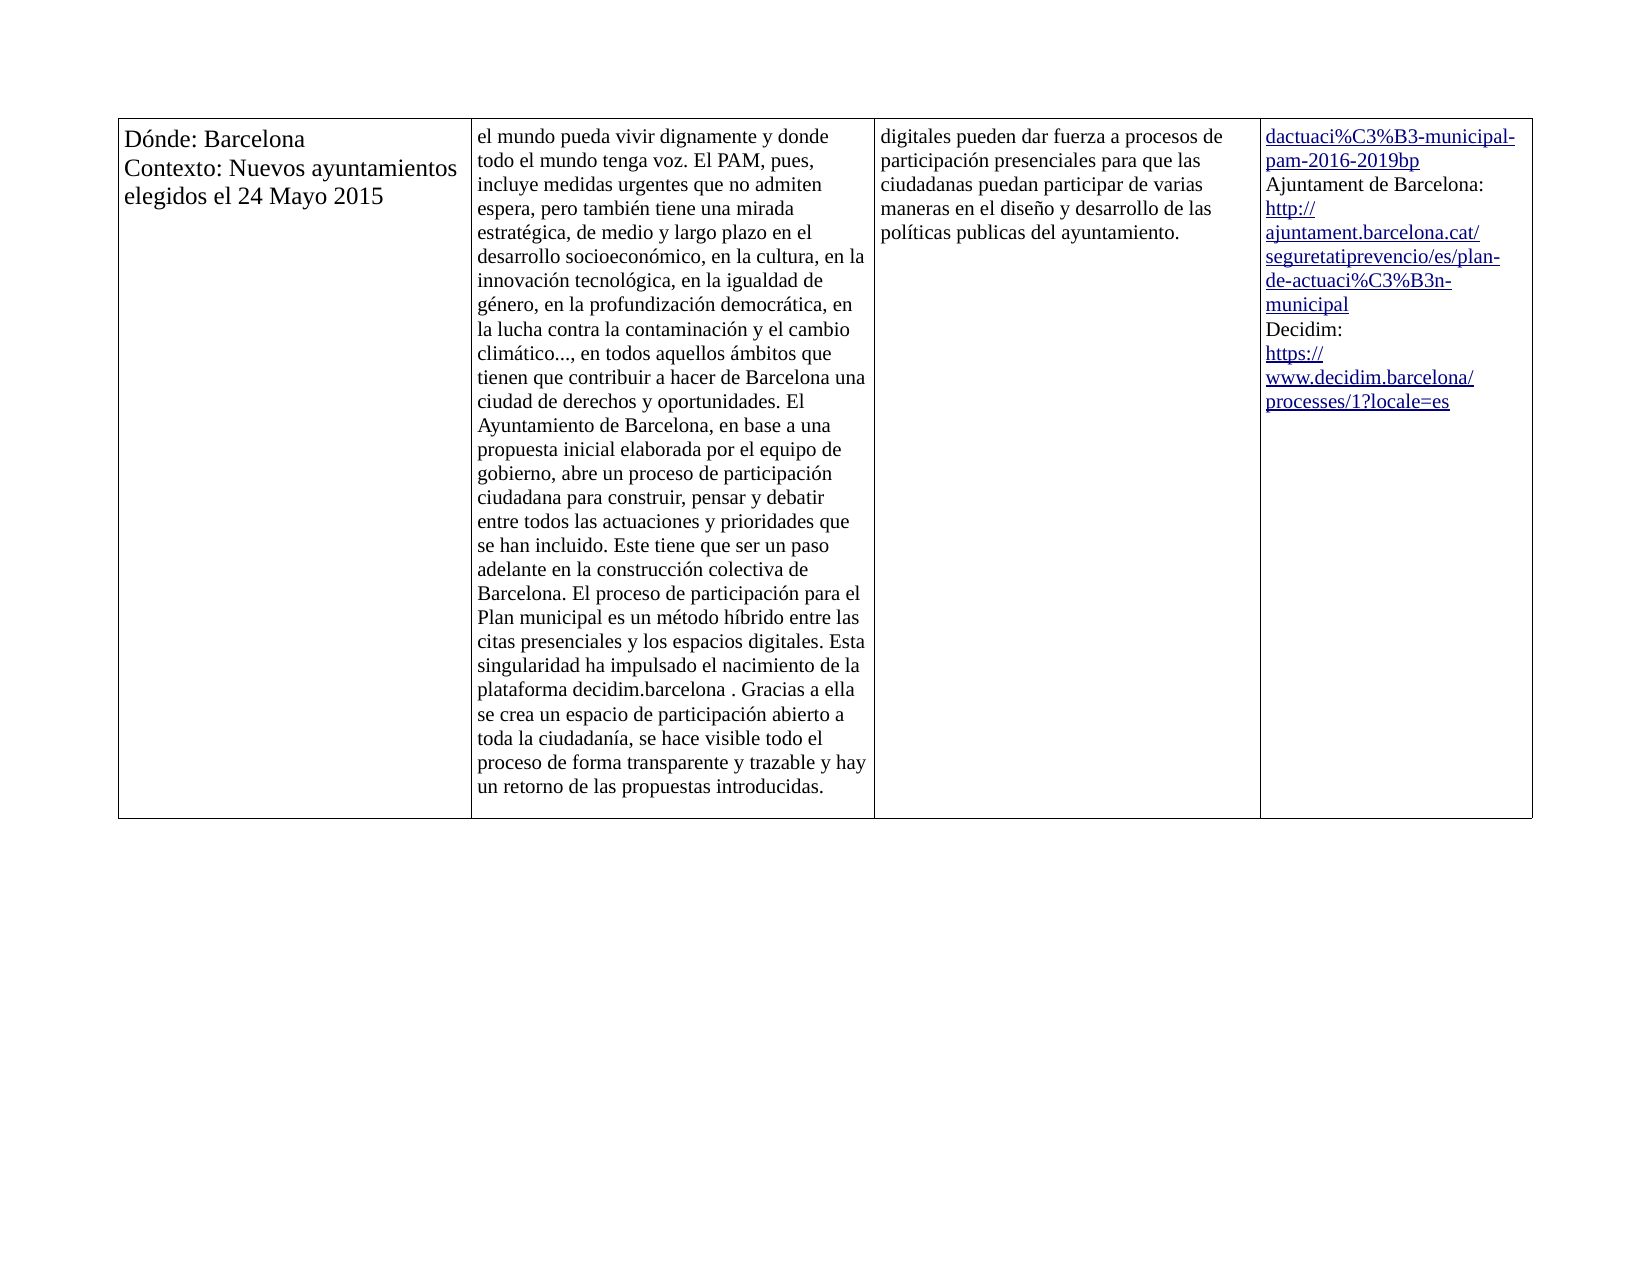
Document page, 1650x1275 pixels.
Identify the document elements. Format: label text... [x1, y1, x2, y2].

table_cell el mundo pueda vivir dignamente y donde todo el mundo tenga voz. El PAM, pues, incluye medidas urgentes que no admiten espera, pero también tiene una mirada estratégica, de medio y largo plazo en el desarrollo socioeconómico, en la cultura, en la innovación tecnológica, en la igualdad de género, en la profundización democrática, en la lucha contra la contaminación y el cambio climático..., en todos aquellos ámbitos que tienen que contribuir a hacer de Barcelona una ciudad de derechos y oportunidades. El Ayuntamiento de Barcelona, en base a una propuesta inicial elaborada por el equipo de gobierno, abre un proceso de participación ciudadana para construir, pensar y debatir entre todos las actuaciones y prioridades que se han incluido. Este tiene que ser un paso adelante en la construcción colectiva de Barcelona. El proceso de participación para el Plan municipal es un método híbrido entre las citas presenciales y los espacios digitales. Esta singularidad ha impulsado el nacimiento de la plataforma decidim.barcelona . Gracias a ella se crea un espacio de participación abierto a toda la ciudadanía, se hace visible todo el proceso de forma transparente y trazable y hay un retorno de las propuestas introducidas. [472, 119, 874, 818]
table_cell Dónde: Barcelona Contexto: Nuevos ayuntamientos elegidos el 24 Mayo 2015 [119, 119, 471, 818]
table_cell digitales pueden dar fuerza a procesos de participación presenciales para que las ciudadanas puedan participar de varias maneras en el diseño y desarrollo de las políticas publicas del ayuntamiento. [875, 119, 1260, 818]
table_cell dactuaci%C3%B3-municipal-pam-2016-2019bp Ajuntament de Barcelona: http://ajuntament.barcelona.cat/seguretatiprevencio/es/plan-de-actuaci%C3%B3n-municipal Decidim: https://www.decidim.barcelona/processes/1?locale=es [1261, 119, 1532, 818]
